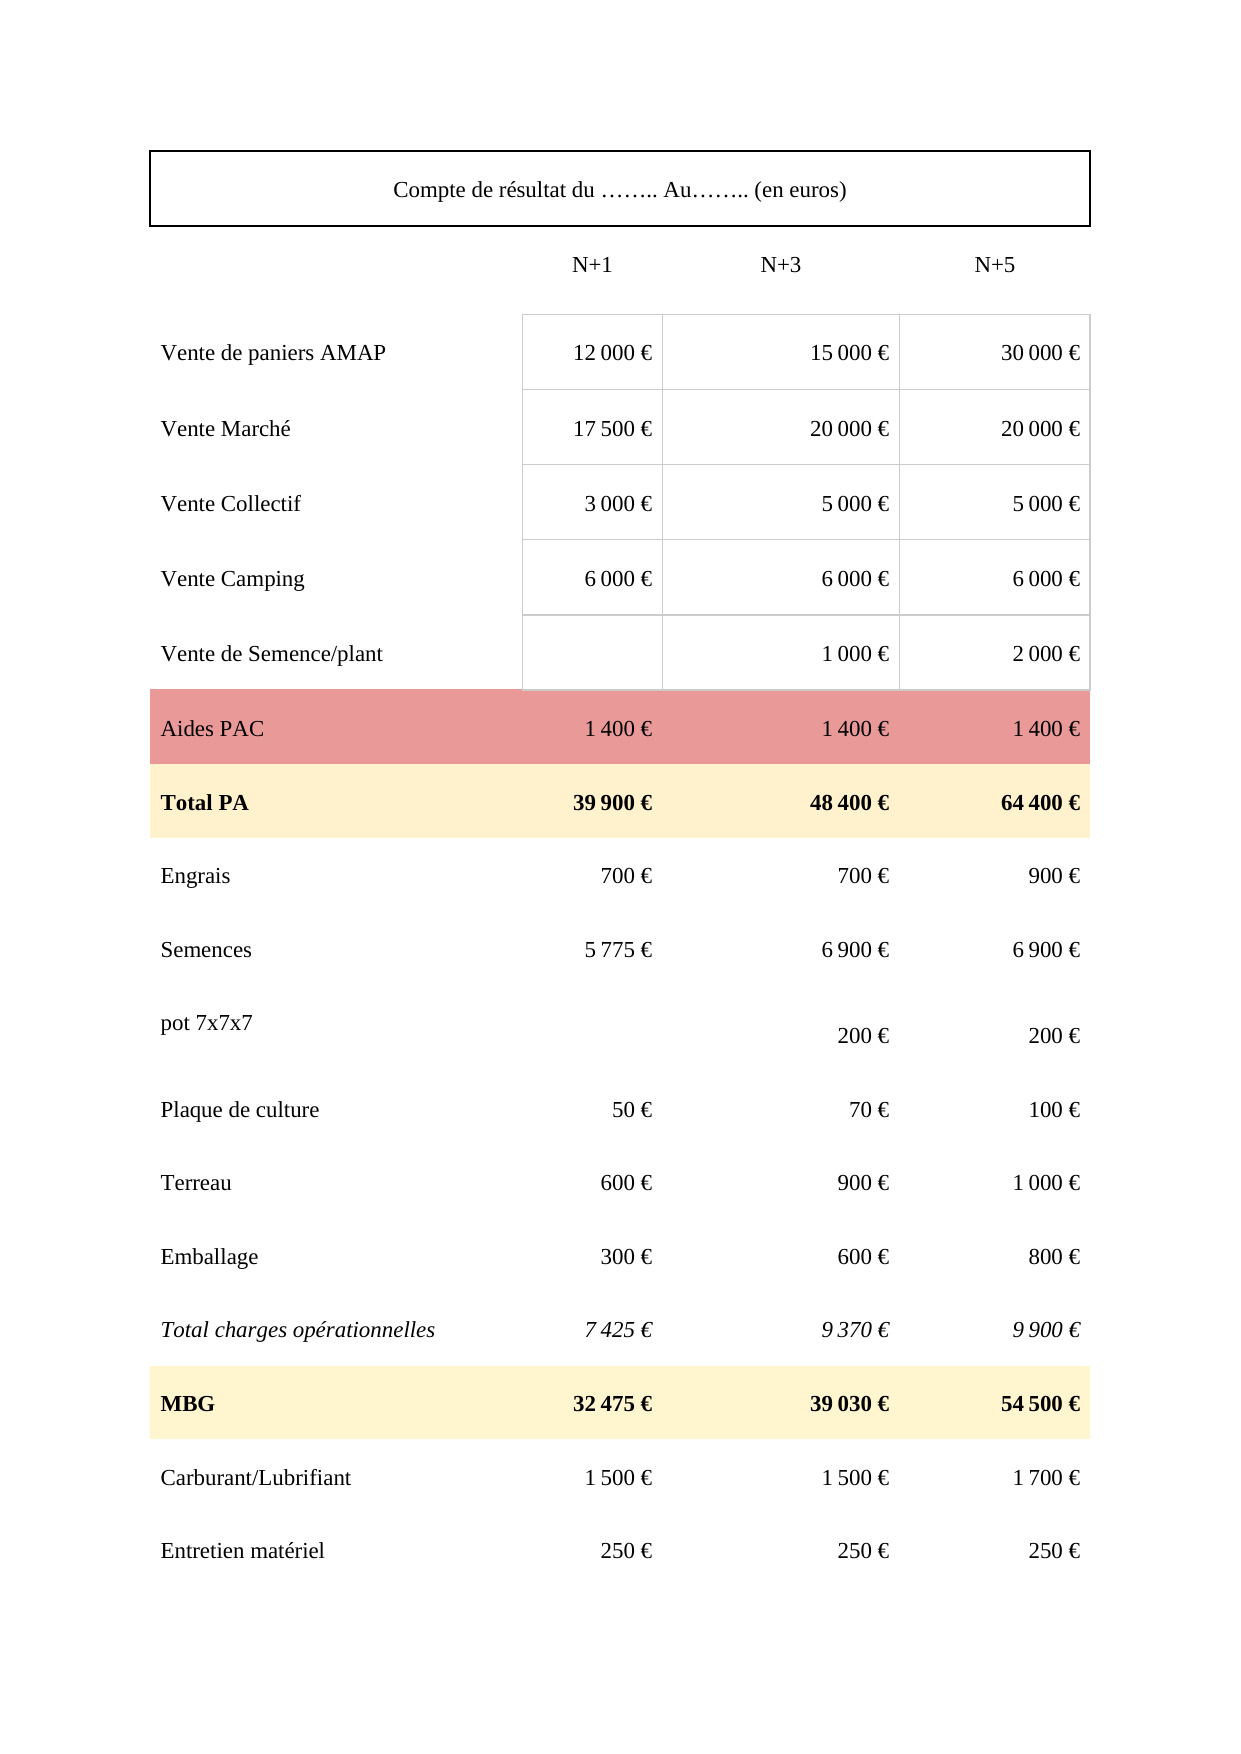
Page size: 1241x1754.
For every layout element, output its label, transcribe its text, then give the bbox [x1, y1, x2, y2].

table_cell 9 900 € [899, 1292, 1090, 1366]
table_cell Vente Collectif [150, 464, 522, 539]
table_cell 32 475 € [522, 1366, 662, 1439]
table_cell 5 775 € [522, 911, 662, 985]
table_cell 15 000 € [663, 315, 899, 388]
table_cell 300 € [522, 1219, 662, 1292]
table_cell 64 400 € [899, 764, 1090, 838]
table_cell 200 € [662, 985, 899, 1071]
table_cell 1 400 € [662, 691, 899, 764]
table_cell Semences [150, 911, 522, 985]
table_cell Emballage [150, 1219, 522, 1292]
table_cell Vente de Semence/plant [150, 614, 522, 689]
table_cell 250 € [522, 1513, 662, 1586]
table_cell 2 000 € [900, 616, 1089, 689]
table_cell 6 900 € [899, 911, 1090, 985]
table_cell Vente Camping [150, 539, 522, 614]
table_cell 3 000 € [523, 465, 662, 539]
table_cell 20 000 € [900, 390, 1089, 464]
table_cell 250 € [662, 1513, 899, 1586]
table_cell 20 000 € [663, 390, 899, 464]
table_cell 6 900 € [662, 911, 899, 985]
table_cell 50 € [522, 1071, 662, 1145]
table_cell [150, 227, 522, 313]
table_cell 30 000 € [900, 315, 1089, 388]
table_cell Plaque de culture [150, 1071, 522, 1145]
table_cell 6 000 € [900, 540, 1089, 614]
table_cell 48 400 € [662, 764, 899, 838]
table_cell 1 400 € [899, 691, 1090, 764]
table_cell 200 € [899, 985, 1090, 1071]
table_cell Carburant/Lubrifiant [150, 1439, 522, 1513]
table_cell 1 700 € [899, 1439, 1090, 1513]
table_cell 5 000 € [900, 465, 1089, 539]
table_cell 800 € [899, 1219, 1090, 1292]
table_cell 39 030 € [662, 1366, 899, 1439]
table_cell [522, 985, 662, 1071]
table_cell Total charges opérationnelles [150, 1292, 522, 1366]
table_cell [523, 616, 662, 689]
table_cell 900 € [899, 838, 1090, 911]
table_cell Terreau [150, 1145, 522, 1218]
table_cell 6 000 € [523, 540, 662, 614]
table_cell Entretien matériel [150, 1513, 522, 1586]
table_cell Vente de paniers AMAP [150, 314, 522, 388]
table_cell 1 400 € [522, 691, 662, 764]
table_cell 17 500 € [523, 390, 662, 464]
table_cell 250 € [899, 1513, 1090, 1586]
table_cell 9 370 € [662, 1292, 899, 1366]
table_header Compte de résultat du …….. Au…….. (en euros) [151, 152, 1089, 225]
table_cell 600 € [522, 1145, 662, 1218]
table_cell 1 000 € [899, 1145, 1090, 1218]
table_cell 1 500 € [662, 1439, 899, 1513]
table_cell Engrais [150, 838, 522, 911]
table_cell N+5 [899, 227, 1090, 313]
table_cell 1 000 € [663, 616, 899, 689]
table_cell Vente Marché [150, 389, 522, 464]
table_cell MBG [150, 1366, 522, 1439]
table_cell 39 900 € [522, 764, 662, 838]
table_cell 100 € [899, 1071, 1090, 1145]
table_cell 900 € [662, 1145, 899, 1218]
table_cell pot 7x7x7 [150, 985, 522, 1071]
table_cell 70 € [662, 1071, 899, 1145]
table_cell N+1 [522, 227, 662, 313]
table_cell Aides PAC [150, 689, 522, 764]
table_cell 7 425 € [522, 1292, 662, 1366]
table_cell N+3 [662, 227, 899, 313]
table_cell Total PA [150, 764, 522, 838]
table_cell 1 500 € [522, 1439, 662, 1513]
table_cell 700 € [662, 838, 899, 911]
table_cell 12 000 € [523, 315, 662, 388]
table_cell 600 € [662, 1219, 899, 1292]
table_cell 700 € [522, 838, 662, 911]
table_cell 6 000 € [663, 540, 899, 614]
table_cell 54 500 € [899, 1366, 1090, 1439]
table_cell 5 000 € [663, 465, 899, 539]
